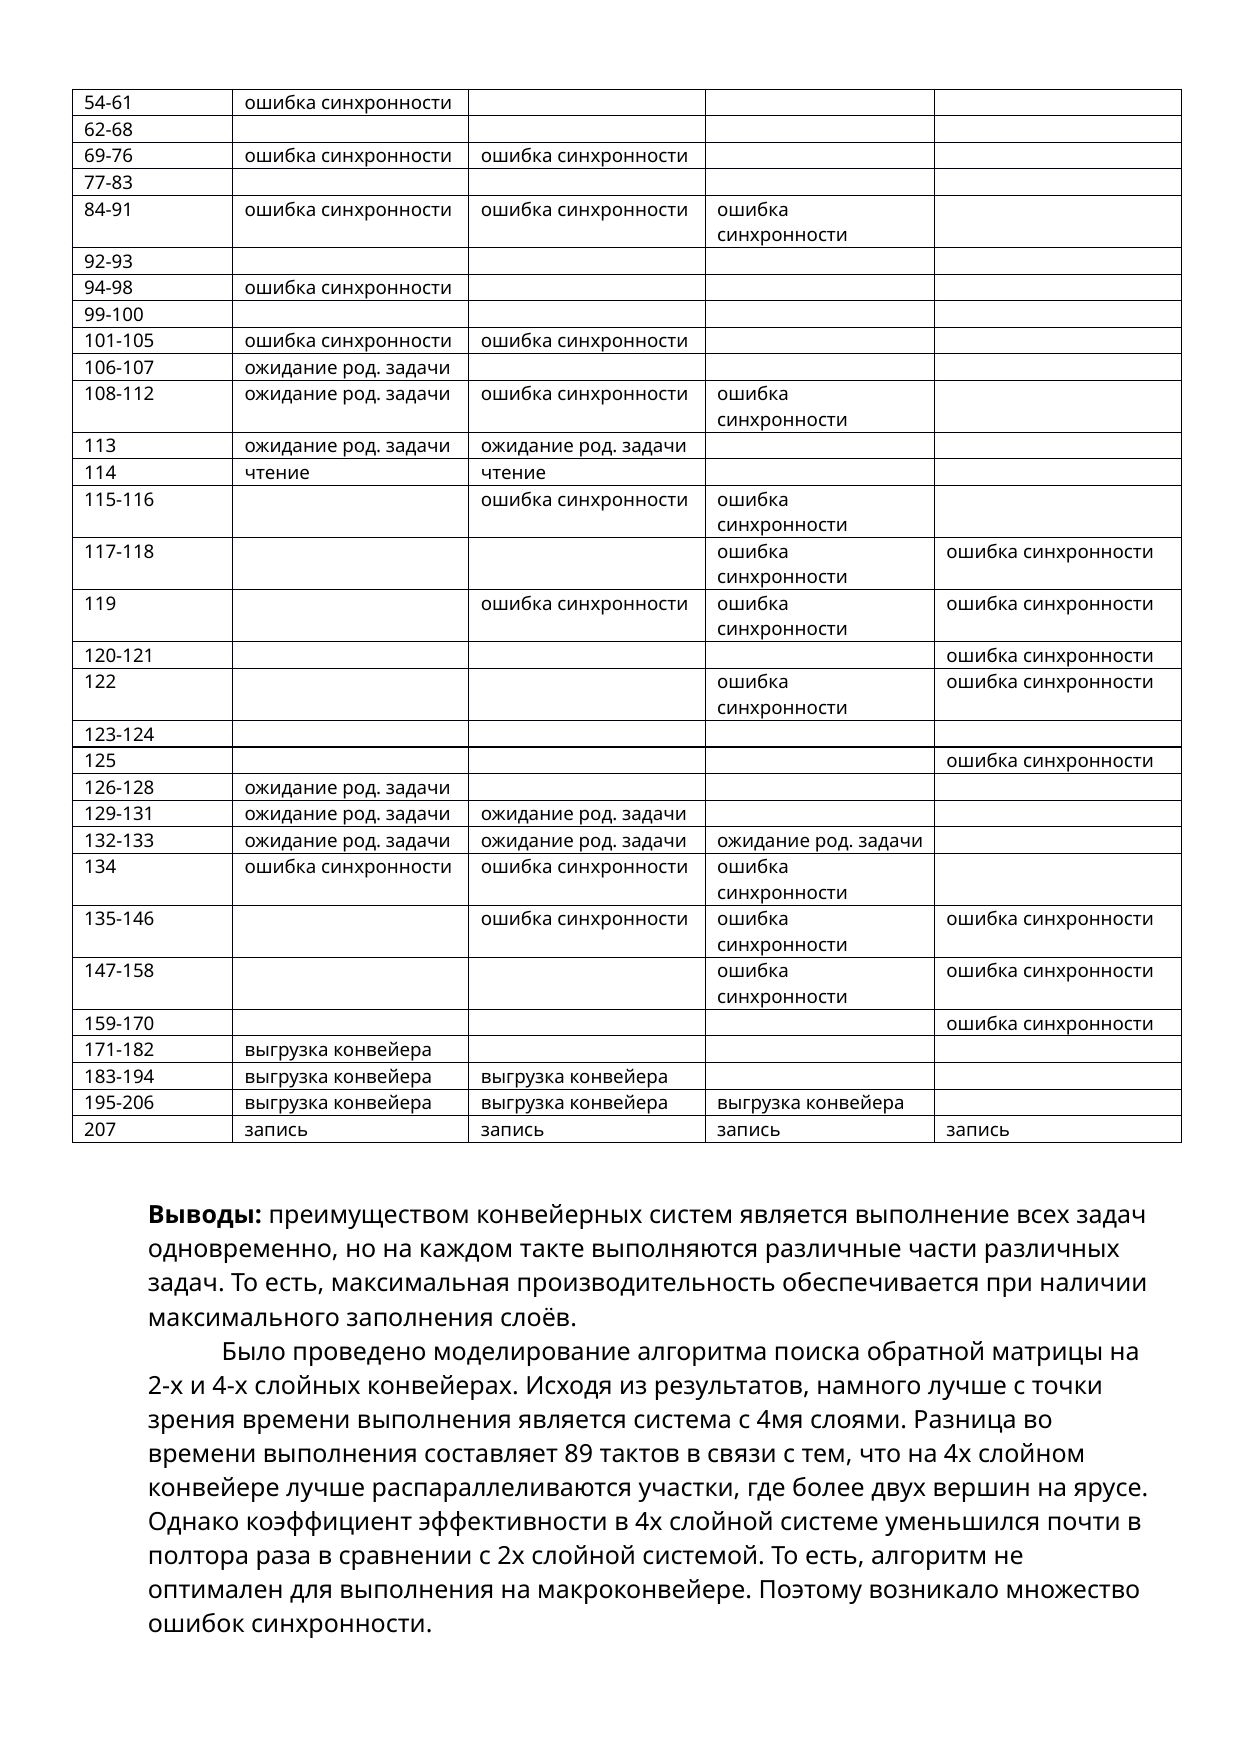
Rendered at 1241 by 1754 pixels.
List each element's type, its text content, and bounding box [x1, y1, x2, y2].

table_cell ошибка синхронности [935, 590, 1181, 641]
table_cell [935, 486, 1181, 537]
table_cell [469, 90, 705, 115]
table_cell 117-118 [73, 538, 232, 589]
table_cell 129-131 [73, 801, 232, 826]
table_cell выгрузка конвейера [469, 1090, 705, 1115]
table_cell [935, 433, 1181, 458]
table_cell [935, 854, 1181, 905]
table_cell запись [233, 1116, 468, 1142]
table_cell 132-133 [73, 827, 232, 853]
table_cell [233, 538, 468, 589]
table_cell 92-93 [73, 248, 232, 273]
table_cell [935, 116, 1181, 142]
table_cell [233, 169, 468, 195]
table_cell 135-146 [73, 906, 232, 957]
table_cell [706, 143, 934, 168]
table_cell [706, 1010, 934, 1035]
table_cell выгрузка конвейера [233, 1090, 468, 1115]
table_cell 125 [73, 748, 232, 773]
table_cell 54-61 [73, 90, 232, 115]
table_cell [706, 1036, 934, 1062]
table_cell 69-76 [73, 143, 232, 168]
table_cell ошибка синхронности [935, 538, 1181, 589]
table_cell ошибка синхронности [935, 958, 1181, 1009]
table_cell ошибка синхронности [935, 748, 1181, 773]
table_cell [469, 354, 705, 380]
table_cell [233, 301, 468, 327]
table_cell [469, 538, 705, 589]
table_cell [233, 748, 468, 773]
table_cell [233, 669, 468, 720]
table_cell ошибка синхронности [233, 854, 468, 905]
table_cell [233, 721, 468, 746]
table_cell выгрузка конвейера [233, 1036, 468, 1062]
table_cell ожидание род. задачи [469, 827, 705, 853]
table_cell ошибка синхронности [706, 486, 934, 537]
table_cell 108-112 [73, 381, 232, 432]
table_cell [469, 248, 705, 273]
table_cell 120-121 [73, 642, 232, 668]
table_cell [469, 958, 705, 1009]
table_cell 171-182 [73, 1036, 232, 1062]
table_cell [935, 275, 1181, 300]
table_cell [706, 801, 934, 826]
table_cell [233, 486, 468, 537]
table_cell 84-91 [73, 196, 232, 247]
table_cell [233, 116, 468, 142]
table_cell ошибка синхронности [706, 958, 934, 1009]
table_cell ошибка синхронности [469, 486, 705, 537]
table_cell [706, 116, 934, 142]
table_cell [706, 169, 934, 195]
table_cell ошибка синхронности [469, 143, 705, 168]
table_cell [469, 721, 705, 746]
table_cell [469, 774, 705, 799]
table_cell [706, 459, 934, 485]
table_cell ошибка синхронности [233, 143, 468, 168]
table_cell 119 [73, 590, 232, 641]
table_cell [706, 774, 934, 799]
text Было проведено моделирование алгоритма поиска обратной матрицы на 2-х и 4-х слойных конвейерах. Исходя из результатов, намного лучше с точки зрения времени выполнения является система с 4мя слоями. Разница во времени выполнения составляет 89 тактов в связи с тем, что на 4х слойном конвейере лучше распараллеливаются участки, где более двух вершин на ярусе. Однако коэффициент эффективности в 4х слойной системе уменьшился почти в полтора раза в сравнении с 2х слойной системой. То есть, алгоритм не оптимален для выполнения на макроконвейере. Поэтому возникало множество ошибок синхронности. [148, 1333, 1152, 1640]
table_cell выгрузка конвейера [233, 1063, 468, 1088]
table_cell [935, 381, 1181, 432]
table_cell ошибка синхронности [935, 669, 1181, 720]
table_cell [935, 143, 1181, 168]
table_cell [935, 328, 1181, 353]
table_cell [935, 90, 1181, 115]
table_cell 99-100 [73, 301, 232, 327]
table_cell 94-98 [73, 275, 232, 300]
table_cell [233, 590, 468, 641]
table_cell 62-68 [73, 116, 232, 142]
table_cell [233, 958, 468, 1009]
table_cell 122 [73, 669, 232, 720]
table_cell ожидание род. задачи [469, 801, 705, 826]
table_cell [935, 248, 1181, 273]
table_cell 126-128 [73, 774, 232, 799]
table_cell запись [469, 1116, 705, 1142]
table_cell ожидание род. задачи [233, 381, 468, 432]
table_cell 195-206 [73, 1090, 232, 1115]
table_cell [706, 90, 934, 115]
table_cell ошибка синхронности [935, 642, 1181, 668]
table_cell ошибка синхронности [935, 1010, 1181, 1035]
table_cell [935, 354, 1181, 380]
table_cell 183-194 [73, 1063, 232, 1088]
table_cell ошибка синхронности [469, 381, 705, 432]
table_cell ошибка синхронности [706, 381, 934, 432]
table_cell [469, 642, 705, 668]
table_cell [935, 721, 1181, 746]
table_cell [233, 1010, 468, 1035]
table_cell чтение [469, 459, 705, 485]
table_cell ожидание род. задачи [233, 433, 468, 458]
table_cell [233, 642, 468, 668]
table_cell 123-124 [73, 721, 232, 746]
table_cell [469, 1010, 705, 1035]
table_cell [935, 801, 1181, 826]
table_cell [706, 328, 934, 353]
table_cell ожидание род. задачи [233, 354, 468, 380]
table_cell 134 [73, 854, 232, 905]
table_cell 113 [73, 433, 232, 458]
table_cell [469, 275, 705, 300]
table_cell 147-158 [73, 958, 232, 1009]
table_cell [706, 275, 934, 300]
table_cell [706, 248, 934, 273]
table_cell ошибка синхронности [469, 196, 705, 247]
table_cell ожидание род. задачи [469, 433, 705, 458]
table_cell ошибка синхронности [469, 854, 705, 905]
table_cell [469, 669, 705, 720]
table_cell [469, 169, 705, 195]
table_cell ошибка синхронности [233, 275, 468, 300]
table_cell ошибка синхронности [469, 590, 705, 641]
table_cell ошибка синхронности [935, 906, 1181, 957]
table_cell [706, 1063, 934, 1088]
table_cell ошибка синхронности [233, 196, 468, 247]
table_cell ошибка синхронности [469, 906, 705, 957]
table_cell [935, 1063, 1181, 1088]
table_cell [706, 354, 934, 380]
table_cell ошибка синхронности [706, 906, 934, 957]
table_cell ошибка синхронности [706, 590, 934, 641]
table_cell ошибка синхронности [233, 90, 468, 115]
table_cell [706, 748, 934, 773]
table_cell [706, 301, 934, 327]
text Выводы: преимуществом конвейерных систем является выполнение всех задач одновременно, но на каждом такте выполняются различные части различных задач. То есть, максимальная производительность обеспечивается при наличии максимального заполнения слоёв. [148, 1197, 1152, 1333]
table_cell [706, 433, 934, 458]
table_cell [935, 1090, 1181, 1115]
table_cell ошибка синхронности [706, 196, 934, 247]
table_cell 106-107 [73, 354, 232, 380]
table_cell [469, 301, 705, 327]
table_cell ожидание род. задачи [233, 801, 468, 826]
table_cell ошибка синхронности [706, 669, 934, 720]
table_cell [935, 1036, 1181, 1062]
table_cell [233, 248, 468, 273]
table_cell 77-83 [73, 169, 232, 195]
table_cell [706, 642, 934, 668]
table_cell выгрузка конвейера [706, 1090, 934, 1115]
table_cell [469, 116, 705, 142]
table_cell чтение [233, 459, 468, 485]
table_cell ожидание род. задачи [233, 774, 468, 799]
table_cell 115-116 [73, 486, 232, 537]
table_cell выгрузка конвейера [469, 1063, 705, 1088]
table_cell [233, 906, 468, 957]
table_cell ожидание род. задачи [706, 827, 934, 853]
table_cell [469, 748, 705, 773]
table_cell [935, 169, 1181, 195]
table_cell [935, 301, 1181, 327]
table_cell ожидание род. задачи [233, 827, 468, 853]
table_cell запись [706, 1116, 934, 1142]
table_cell ошибка синхронности [706, 854, 934, 905]
table_cell 114 [73, 459, 232, 485]
table_cell ошибка синхронности [233, 328, 468, 353]
table_cell 207 [73, 1116, 232, 1142]
table_cell [935, 827, 1181, 853]
table_cell 159-170 [73, 1010, 232, 1035]
table_cell 101-105 [73, 328, 232, 353]
table_cell [706, 721, 934, 746]
table_cell ошибка синхронности [469, 328, 705, 353]
table_cell запись [935, 1116, 1181, 1142]
table_cell [469, 1036, 705, 1062]
table_cell ошибка синхронности [706, 538, 934, 589]
table_cell [935, 196, 1181, 247]
table_cell [935, 459, 1181, 485]
table_cell [935, 774, 1181, 799]
